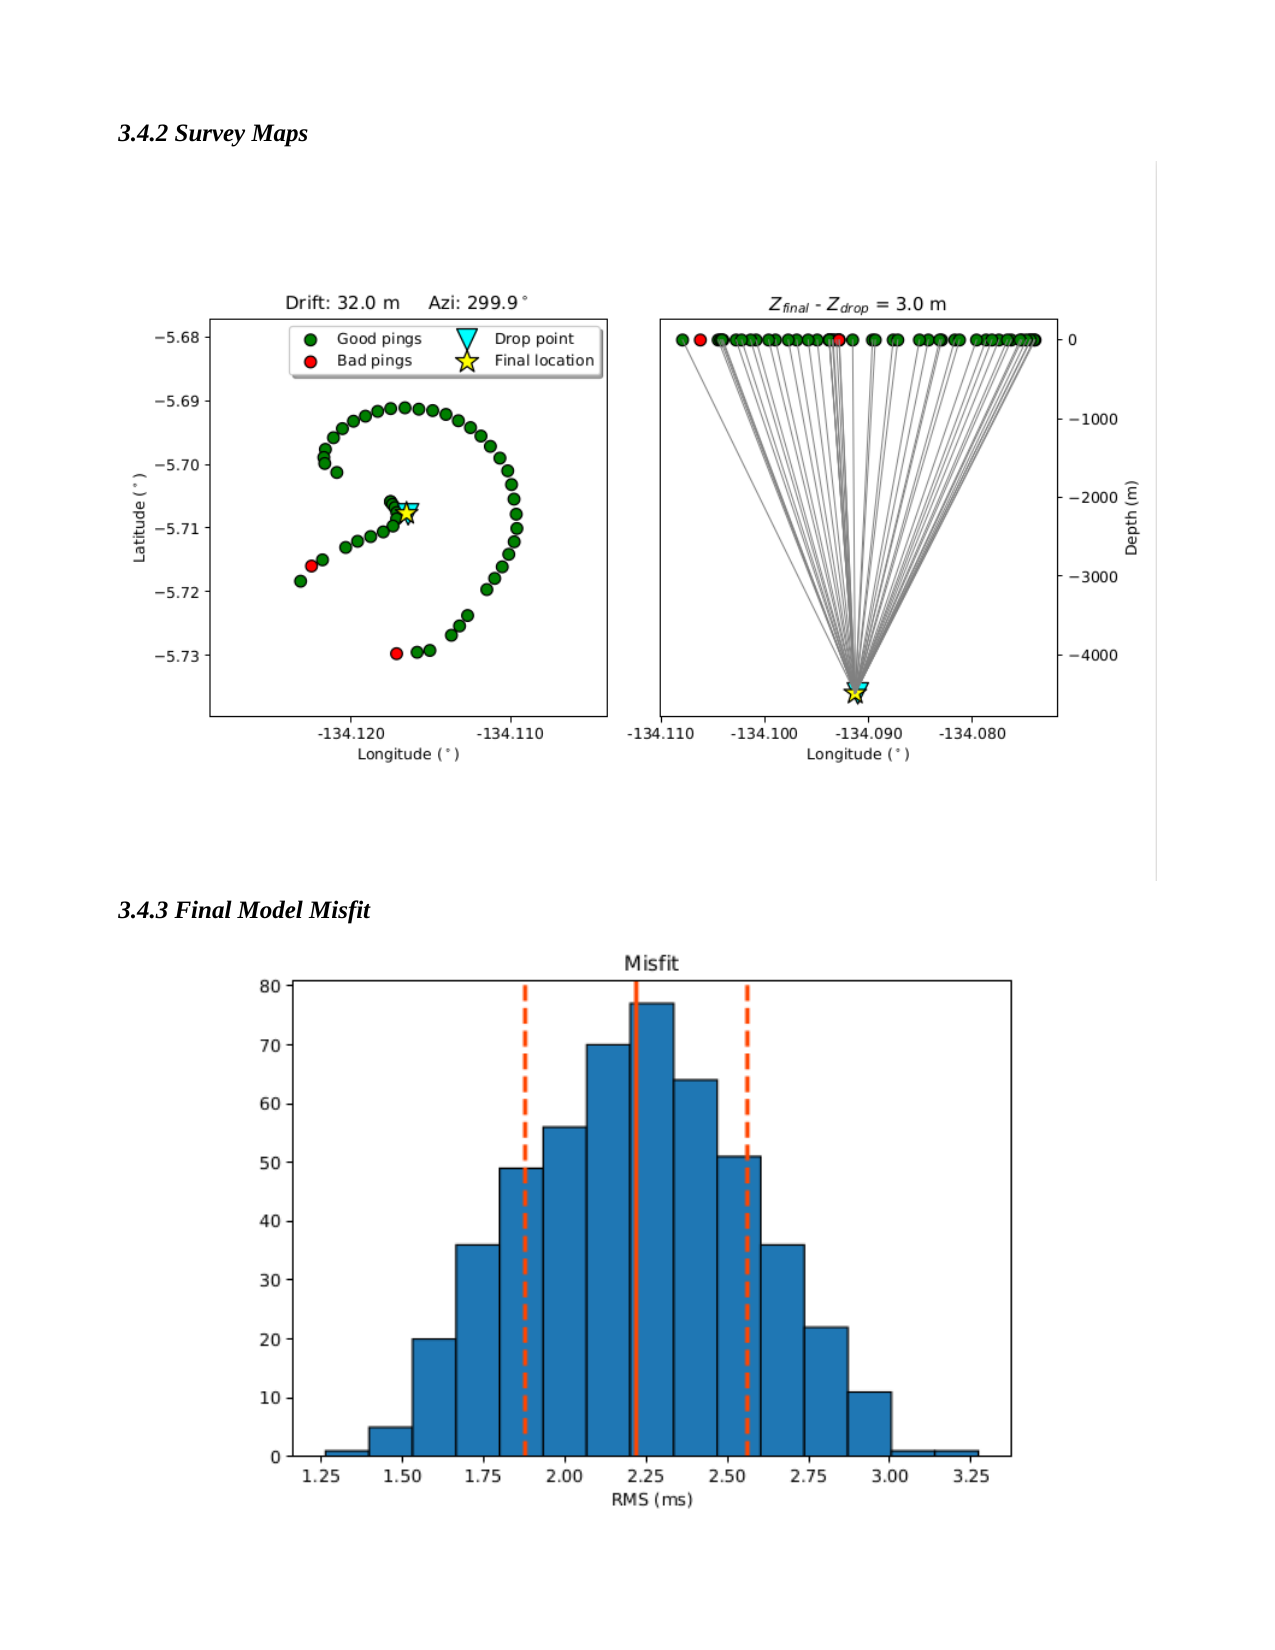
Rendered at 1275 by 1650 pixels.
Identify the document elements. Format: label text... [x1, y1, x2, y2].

picture [118, 161, 1157, 881]
text 3.4.3 Final Model Misfit [118, 881, 1157, 924]
picture [247, 938, 1028, 1523]
text 3.4.2 Survey Maps [118, 118, 1157, 147]
